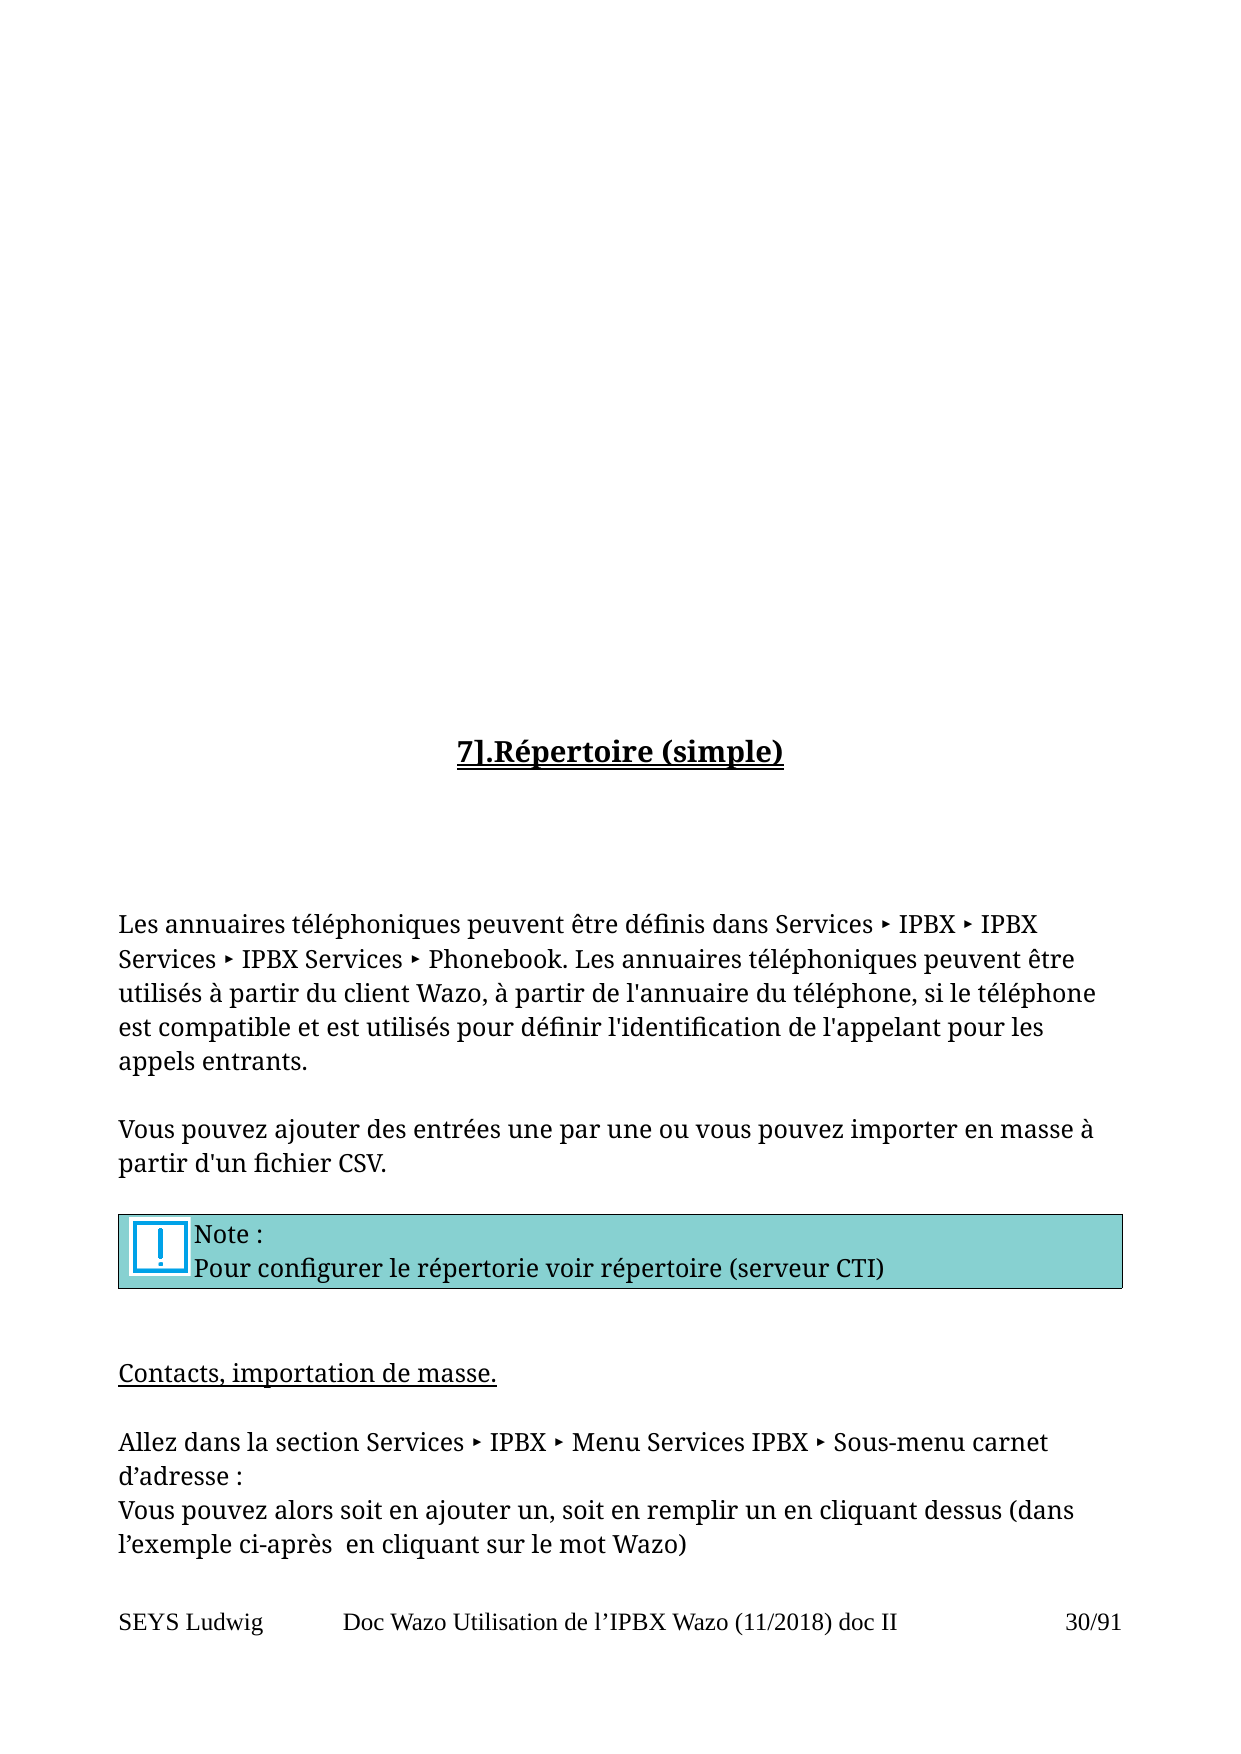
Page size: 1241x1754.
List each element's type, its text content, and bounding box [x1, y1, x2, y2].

text Les annuaires téléphoniques peuvent être définis dans Services ‣ IPBX ‣ IPBX Services ‣ IPBX Services ‣ Phonebook. Les annuaires téléphoniques peuvent être utilisés à partir du client Wazo, à partir de l'annuaire du téléphone, si le téléphone est compatible et est utilisés pour définir l'identification de l'appelant pour les appels entrants. [118, 907, 1122, 1077]
text Vous pouvez alors soit en ajouter un, soit en remplir un en cliquant dessus (dans l’exemple ci-après en cliquant sur le mot Wazo) [118, 1492, 1122, 1560]
text 7].Répertoire (simple) [118, 731, 1122, 771]
text Vous pouvez ajouter des entrées une par une ou vous pouvez importer en masse à partir d'un fichier CSV. [118, 1112, 1122, 1180]
text Allez dans la section Services ‣ IPBX ‣ Menu Services IPBX ‣ Sous-menu carnet d’adresse : [118, 1424, 1122, 1492]
picture [129, 1217, 191, 1276]
text Contacts, importation de masse. [118, 1356, 1122, 1390]
text Note : [119, 1215, 1122, 1248]
text Pour configurer le répertorie voir répertoire (serveur CTI) [119, 1248, 1122, 1288]
